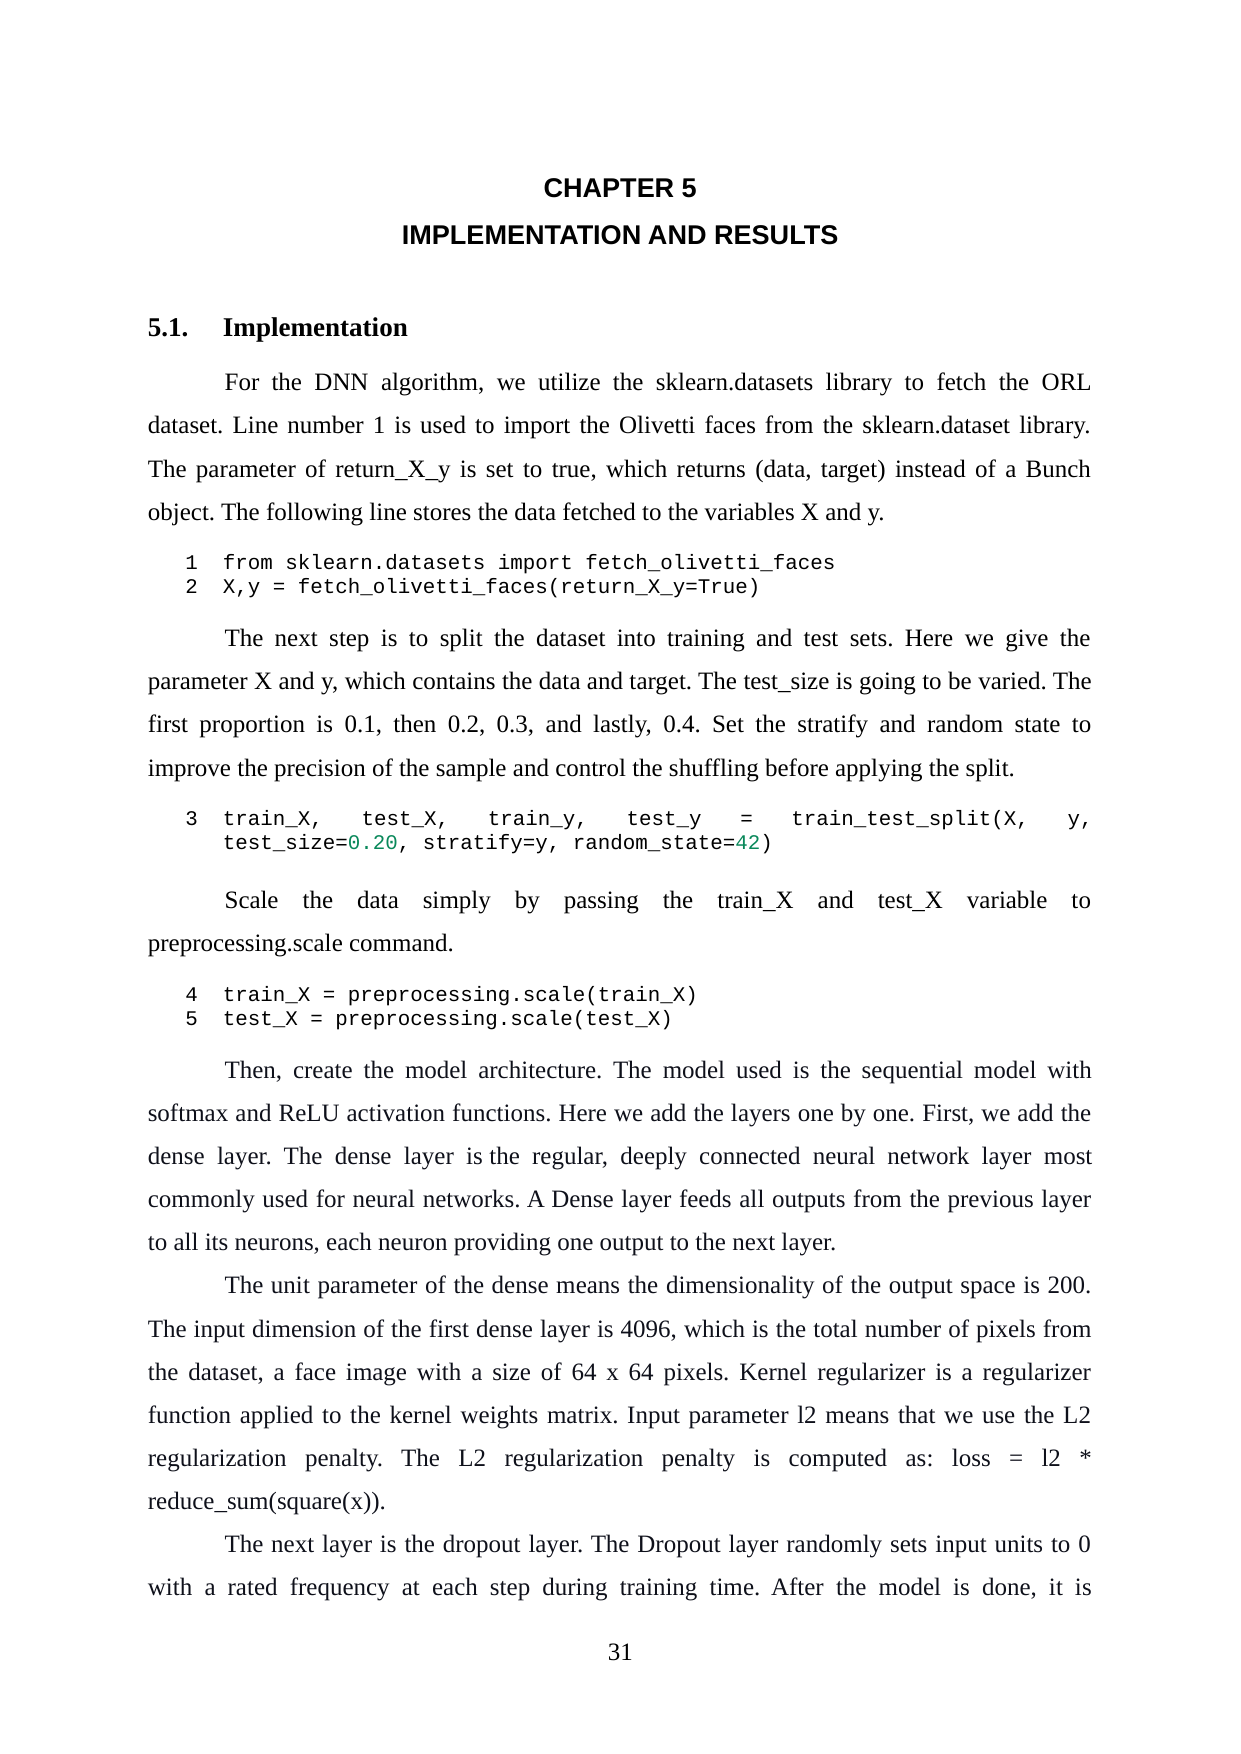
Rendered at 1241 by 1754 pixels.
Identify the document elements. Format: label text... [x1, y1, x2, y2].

list train_X, test_X, train_y, test_y = train_test_split(X, y, test_size=0.20, stratify=y, random_state=42) [185, 808, 1093, 856]
text The next step is to split the dataset into training and test sets. Here we give the parameter X and y, which contains the data and target. The test_size is going to be varied. The first proportion is 0.1, then 0.2, 0.3, and lastly, 0.4. Set the stratify and random state to improve the precision of the sample and control the shuffling before applying the split. [148, 623, 1093, 781]
text Then, create the model architecture. The model used is the sequential model with softmax and ReLU activation functions. Here we add the layers one by one. First, we add the dense layer. The dense layer is the regular, deeply connected neural network layer most commonly used for neural networks. A Dense layer feeds all outputs from the previous layer to all its neurons, each neuron providing one output to the next layer. [148, 1055, 1093, 1256]
subtitle Implementation [148, 312, 1093, 343]
text The next layer is the dropout layer. The Dropout layer randomly sets input units to 0 with a rated frequency at each step during training time. After the model is done, it is [148, 1529, 1093, 1601]
text The unit parameter of the dense means the dimensionality of the output space is 200. The input dimension of the first dense layer is 4096, which is the total number of pixels from the dataset, a face image with a size of 64 x 64 pixels. Kernel regularizer is a regularizer function applied to the kernel weights matrix. Input parameter l2 means that we use the L2 regularization penalty. The L2 regularization penalty is computed as: loss = l2 * reduce_sum(square(x)). [148, 1271, 1093, 1515]
text For the DNN algorithm, we utilize the sklearn.datasets library to fetch the ORL dataset. Line number 1 is used to import the Olivetti faces from the sklearn.dataset library. The parameter of return_X_y is set to true, which returns (data, target) instead of a Bunch object. The following line stores the data fetched to the variables X and y. [148, 367, 1093, 526]
subtitle IMPLEMENTATION AND RESULTS [148, 172, 1093, 251]
list from sklearn.datasets import fetch_olivetti_faces [185, 552, 1093, 576]
list X,y = fetch_olivetti_faces(return_X_y=True) [185, 576, 1093, 600]
list train_X = preprocessing.scale(train_X) [185, 984, 1093, 1008]
list test_X = preprocessing.scale(test_X) [185, 1008, 1093, 1031]
text Scale the data simply by passing the train_X and test_X variable to preprocessing.scale command. [148, 885, 1093, 957]
